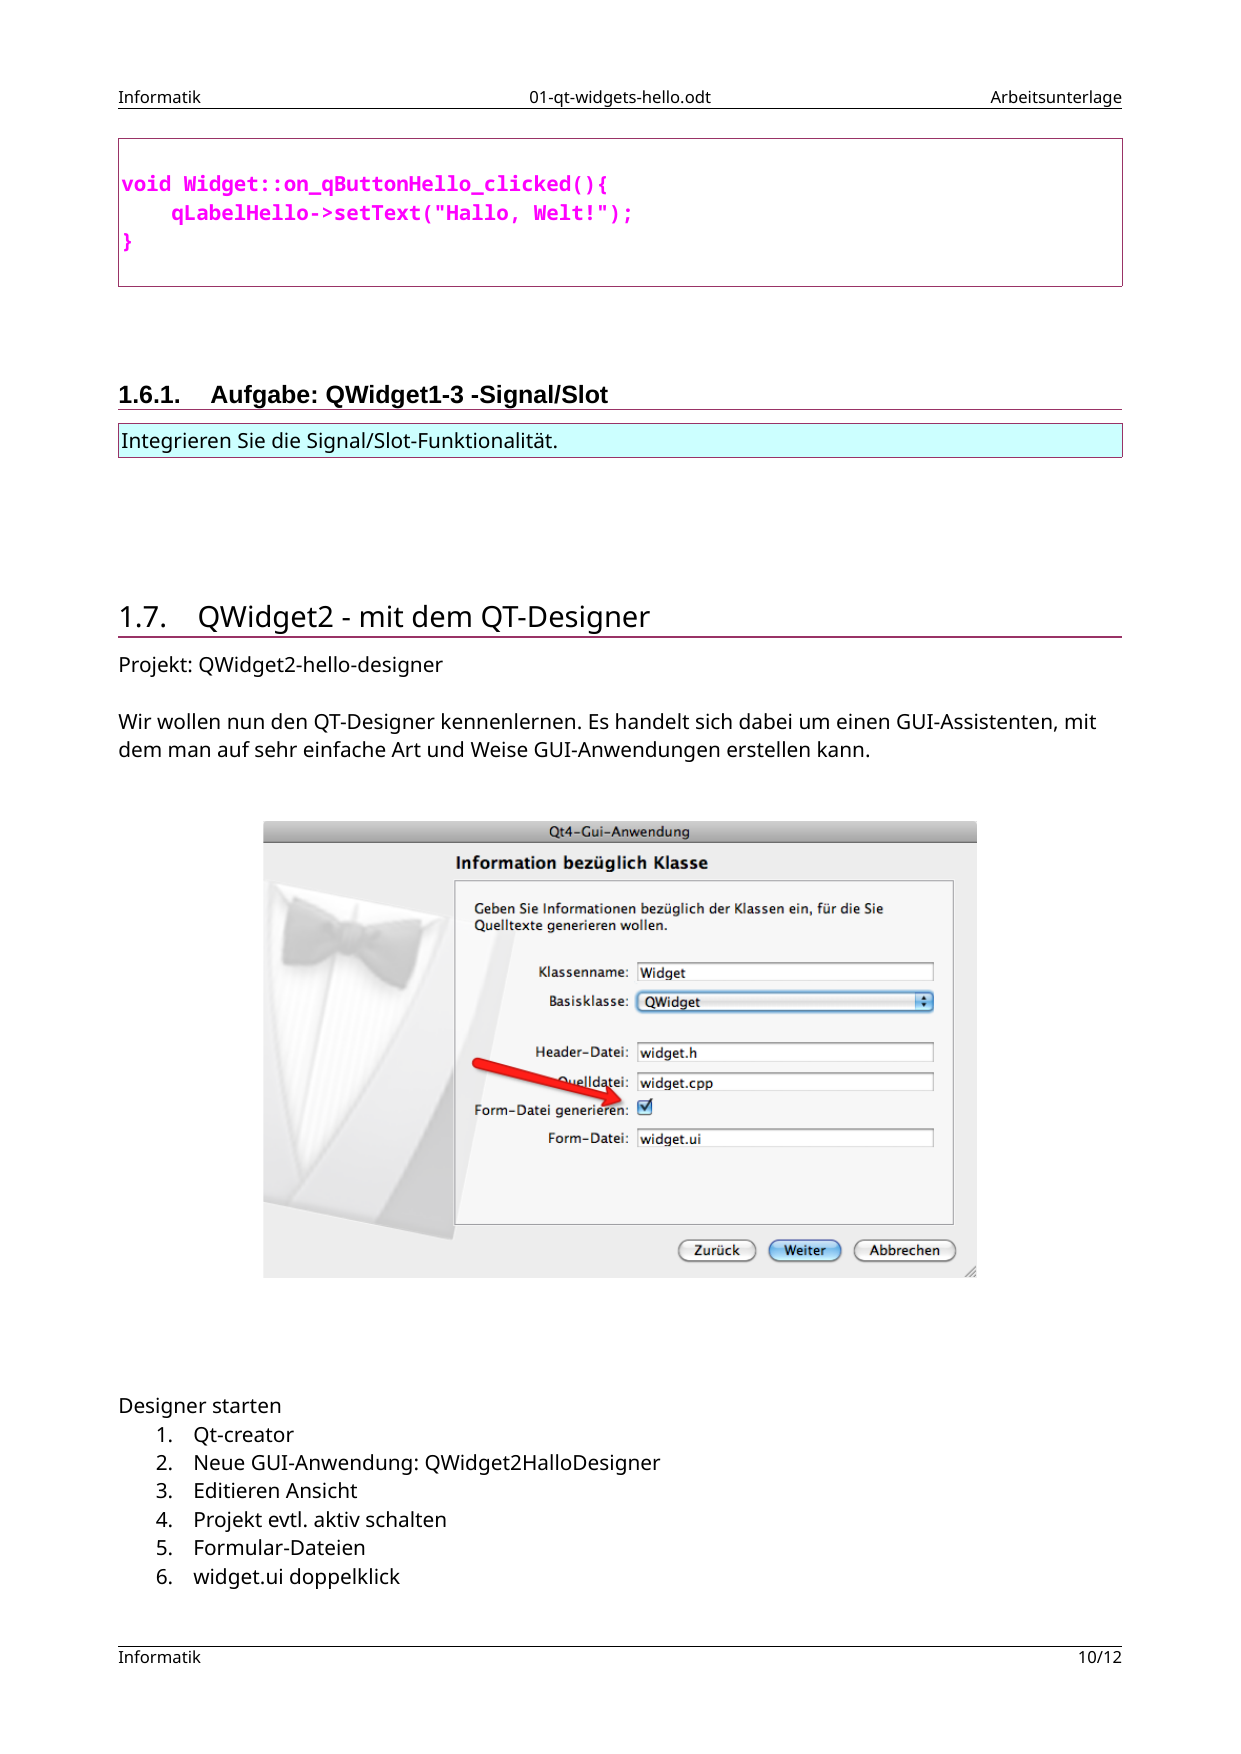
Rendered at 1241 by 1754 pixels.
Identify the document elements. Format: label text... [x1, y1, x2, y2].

text Integrieren Sie die Signal/Slot-Funktionalität. [119, 424, 1122, 457]
list Formular-Dateien [156, 1533, 1122, 1562]
text } [119, 223, 1122, 252]
list Projekt evtl. aktiv schalten [156, 1505, 1122, 1533]
subtitle Aufgabe: QWidget1-3 -Signal/Slot [118, 381, 1122, 409]
text qLabelHello->setText("Hallo, Welt!"); [119, 195, 1122, 223]
list Qt-creator [156, 1420, 1122, 1448]
picture [263, 821, 977, 1278]
subtitle QWidget2 - mit dem QT-Designer [118, 596, 1122, 636]
text Wir wollen nun den QT-Designer kennenlernen. Es handelt sich dabei um einen GUI-Assistenten, mit dem man auf sehr einfache Art und Weise GUI-Anwendungen erstellen kann. [118, 707, 1122, 764]
list Neue GUI-Anwendung: QWidget2HalloDesigner [156, 1448, 1122, 1477]
text Projekt: QWidget2-hello-designer [118, 650, 1122, 679]
list widget.ui doppelklick [156, 1562, 1122, 1590]
text Designer starten [118, 1391, 1122, 1420]
text void Widget::on_qButtonHello_clicked(){ [119, 166, 1122, 195]
list Editieren Ansicht [156, 1477, 1122, 1505]
